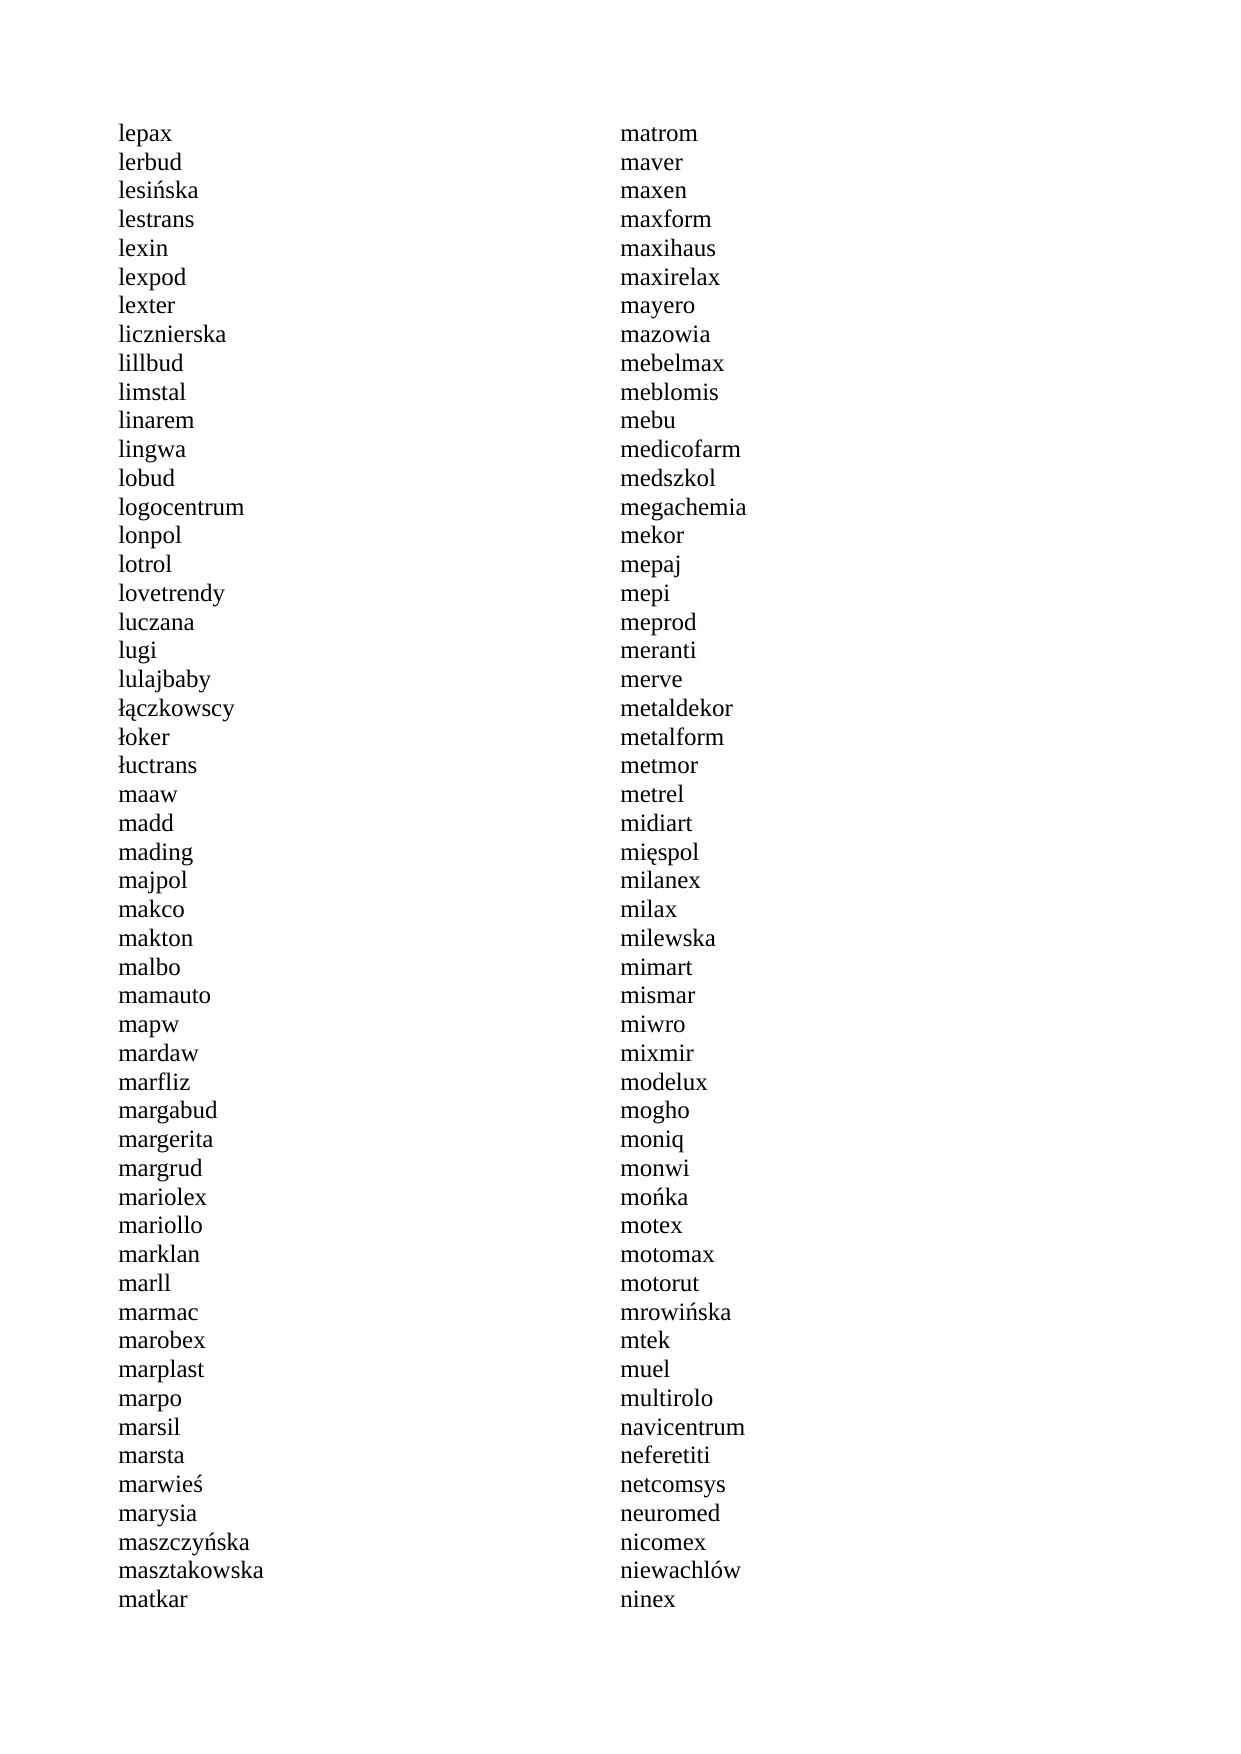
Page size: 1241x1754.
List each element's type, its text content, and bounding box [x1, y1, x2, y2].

text midiart [620, 808, 1122, 837]
text maszczyńska [118, 1527, 620, 1556]
text marll [118, 1268, 620, 1297]
text mtek [620, 1326, 1122, 1354]
text lotrol [118, 549, 620, 578]
text mayero [620, 291, 1122, 319]
text mebelmax [620, 348, 1122, 377]
text maxen [620, 176, 1122, 204]
text matrom [620, 118, 1122, 147]
text metaldekor [620, 693, 1122, 722]
text neferetiti [620, 1441, 1122, 1469]
text lulajbaby [118, 664, 620, 693]
text metrel [620, 779, 1122, 808]
text marysia [118, 1498, 620, 1527]
text lesińska [118, 176, 620, 204]
text madd [118, 808, 620, 837]
text lugi [118, 636, 620, 664]
text meprod [620, 607, 1122, 636]
text marsta [118, 1441, 620, 1469]
text łuctrans [118, 751, 620, 779]
text mariollo [118, 1211, 620, 1239]
text linarem [118, 406, 620, 434]
text multirolo [620, 1383, 1122, 1412]
text lestrans [118, 204, 620, 233]
text medszkol [620, 463, 1122, 492]
text moniq [620, 1124, 1122, 1153]
text maver [620, 147, 1122, 176]
text lillbud [118, 348, 620, 377]
text neuromed [620, 1498, 1122, 1527]
text mixmir [620, 1038, 1122, 1067]
text meranti [620, 636, 1122, 664]
text limstal [118, 377, 620, 406]
text mapw [118, 1009, 620, 1038]
text lonpol [118, 521, 620, 549]
text malbo [118, 952, 620, 981]
text mebu [620, 406, 1122, 434]
text majpol [118, 866, 620, 894]
text maxform [620, 204, 1122, 233]
text marplast [118, 1354, 620, 1383]
text makton [118, 923, 620, 952]
text lexter [118, 291, 620, 319]
text maxihaus [620, 233, 1122, 262]
text navicentrum [620, 1412, 1122, 1441]
text marpo [118, 1383, 620, 1412]
text lobud [118, 463, 620, 492]
text marobex [118, 1326, 620, 1354]
text motorut [620, 1268, 1122, 1297]
text marklan [118, 1239, 620, 1268]
text lingwa [118, 434, 620, 463]
text margrud [118, 1153, 620, 1182]
text masztakowska [118, 1556, 620, 1584]
text lexin [118, 233, 620, 262]
text medicofarm [620, 434, 1122, 463]
text netcomsys [620, 1469, 1122, 1498]
text mońka [620, 1182, 1122, 1211]
text monwi [620, 1153, 1122, 1182]
text maaw [118, 779, 620, 808]
text motex [620, 1211, 1122, 1239]
text mazowia [620, 319, 1122, 348]
text mamauto [118, 981, 620, 1009]
text maxirelax [620, 262, 1122, 291]
text marsil [118, 1412, 620, 1441]
text mepi [620, 578, 1122, 607]
text luczana [118, 607, 620, 636]
text mrowińska [620, 1297, 1122, 1326]
text marwieś [118, 1469, 620, 1498]
text mariolex [118, 1182, 620, 1211]
text mogho [620, 1096, 1122, 1124]
text marmac [118, 1297, 620, 1326]
text logocentrum [118, 492, 620, 521]
text lovetrendy [118, 578, 620, 607]
text milewska [620, 923, 1122, 952]
text matkar [118, 1584, 620, 1613]
text mepaj [620, 549, 1122, 578]
text mismar [620, 981, 1122, 1009]
text mading [118, 837, 620, 866]
text merve [620, 664, 1122, 693]
text modelux [620, 1067, 1122, 1096]
text miwro [620, 1009, 1122, 1038]
text milanex [620, 866, 1122, 894]
text mięspol [620, 837, 1122, 866]
text lexpod [118, 262, 620, 291]
text milax [620, 894, 1122, 923]
text ninex [620, 1584, 1122, 1613]
text motomax [620, 1239, 1122, 1268]
text łoker [118, 722, 620, 751]
text łączkowscy [118, 693, 620, 722]
text mimart [620, 952, 1122, 981]
text mardaw [118, 1038, 620, 1067]
text metmor [620, 751, 1122, 779]
text lerbud [118, 147, 620, 176]
text meblomis [620, 377, 1122, 406]
text margerita [118, 1124, 620, 1153]
text metalform [620, 722, 1122, 751]
text megachemia [620, 492, 1122, 521]
text marfliz [118, 1067, 620, 1096]
text nicomex [620, 1527, 1122, 1556]
text muel [620, 1354, 1122, 1383]
text licznierska [118, 319, 620, 348]
text margabud [118, 1096, 620, 1124]
text makco [118, 894, 620, 923]
text mekor [620, 521, 1122, 549]
text niewachlów [620, 1556, 1122, 1584]
text lepax [118, 118, 620, 147]
